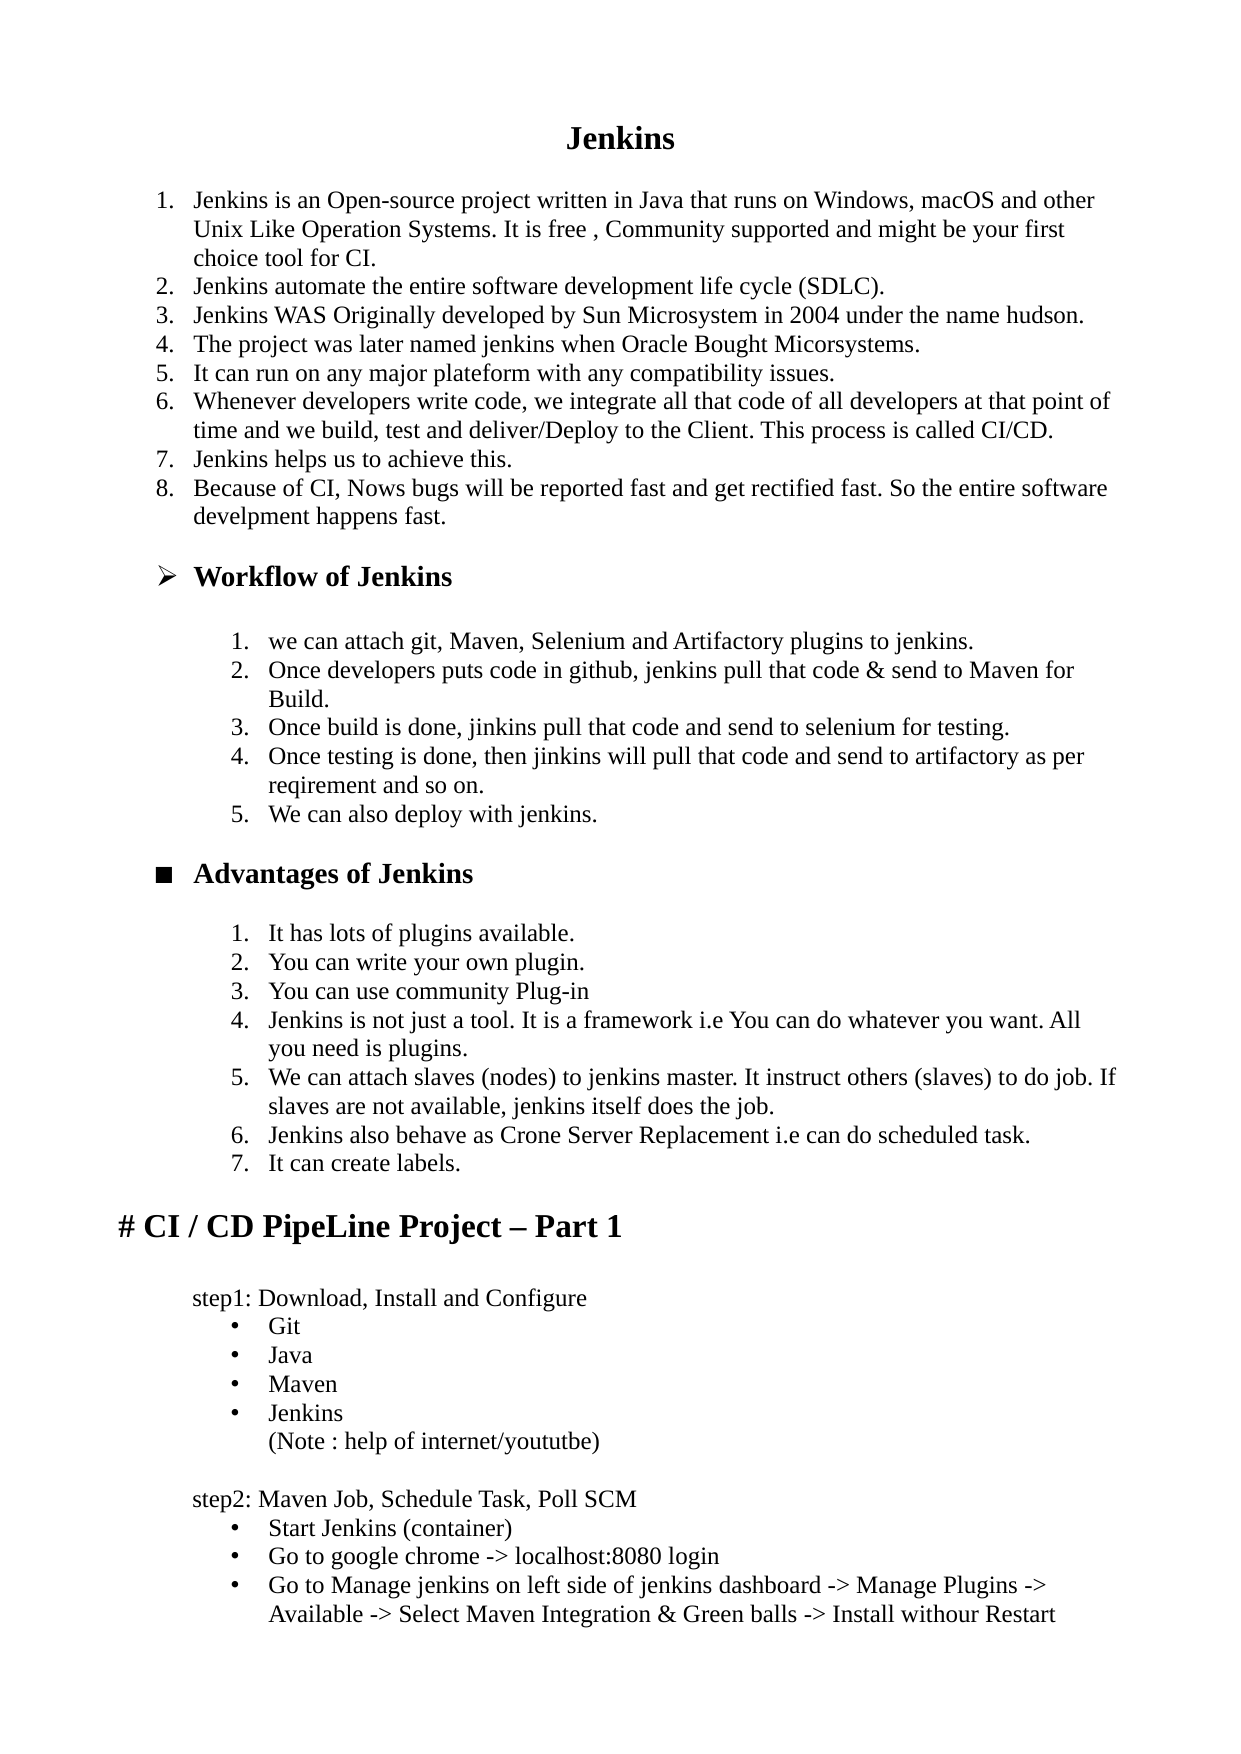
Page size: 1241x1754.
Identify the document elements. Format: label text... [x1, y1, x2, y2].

list Whenever developers write code, we integrate all that code of all developers at that point of time and we build, test and deliver/Deploy to the Client. This process is called CI/CD. [156, 386, 1122, 444]
text step1: Download, Install and Configure [118, 1283, 1122, 1311]
list Jenkins automate the entire software development life cycle (SDLC). [156, 271, 1122, 300]
list Jenkins is not just a tool. It is a framework i.e You can do whatever you want. All you need is plugins. [231, 1005, 1122, 1062]
list We can attach slaves (nodes) to jenkins master. It instruct others (slaves) to do job. If slaves are not available, jenkins itself does the job. [231, 1062, 1122, 1120]
text # CI / CD PipeLine Project – Part 1 [118, 1206, 1122, 1244]
list It has lots of plugins available. [231, 918, 1122, 947]
list Go to google chrome -> localhost:8080 login [231, 1541, 1122, 1570]
list You can write your own plugin. [231, 947, 1122, 976]
list Jenkins also behave as Crone Server Replacement i.e can do scheduled task. [231, 1120, 1122, 1148]
list Jenkins is an Open-source project written in Java that runs on Windows, macOS and other Unix Like Operation Systems. It is free , Community supported and might be your first choice tool for CI. [156, 185, 1122, 271]
list Jenkins WAS Originally developed by Sun Microsystem in 2004 under the name hudson. [156, 300, 1122, 329]
list Jenkins [231, 1398, 1122, 1426]
list Workflow of Jenkins [156, 559, 1122, 593]
list Start Jenkins (container) [231, 1513, 1122, 1541]
list Advantages of Jenkins [156, 856, 1122, 890]
list We can also deploy with jenkins. [231, 799, 1122, 827]
list Maven [231, 1369, 1122, 1398]
list (Note : help of internet/yoututbe) [231, 1426, 1122, 1455]
text step2: Maven Job, Schedule Task, Poll SCM [118, 1484, 1122, 1513]
list The project was later named jenkins when Oracle Bought Micorsystems. [156, 329, 1122, 358]
list You can use community Plug-in [231, 976, 1122, 1005]
list we can attach git, Maven, Selenium and Artifactory plugins to jenkins. [231, 626, 1122, 655]
list Java [231, 1340, 1122, 1369]
list Once developers puts code in github, jenkins pull that code & send to Maven for Build. [231, 655, 1122, 712]
text Jenkins [118, 118, 1122, 156]
list Once testing is done, then jinkins will pull that code and send to artifactory as per reqirement and so on. [231, 741, 1122, 799]
list Go to Manage jenkins on left side of jenkins dashboard -> Manage Plugins -> Available -> Select Maven Integration & Green balls -> Install withour Restart [231, 1570, 1122, 1628]
list Jenkins helps us to achieve this. [156, 444, 1122, 473]
list Because of CI, Nows bugs will be reported fast and get rectified fast. So the entire software develpment happens fast. [156, 473, 1122, 530]
list Git [231, 1311, 1122, 1340]
list It can run on any major plateform with any compatibility issues. [156, 358, 1122, 386]
list Once build is done, jinkins pull that code and send to selenium for testing. [231, 712, 1122, 741]
list It can create labels. [231, 1148, 1122, 1177]
